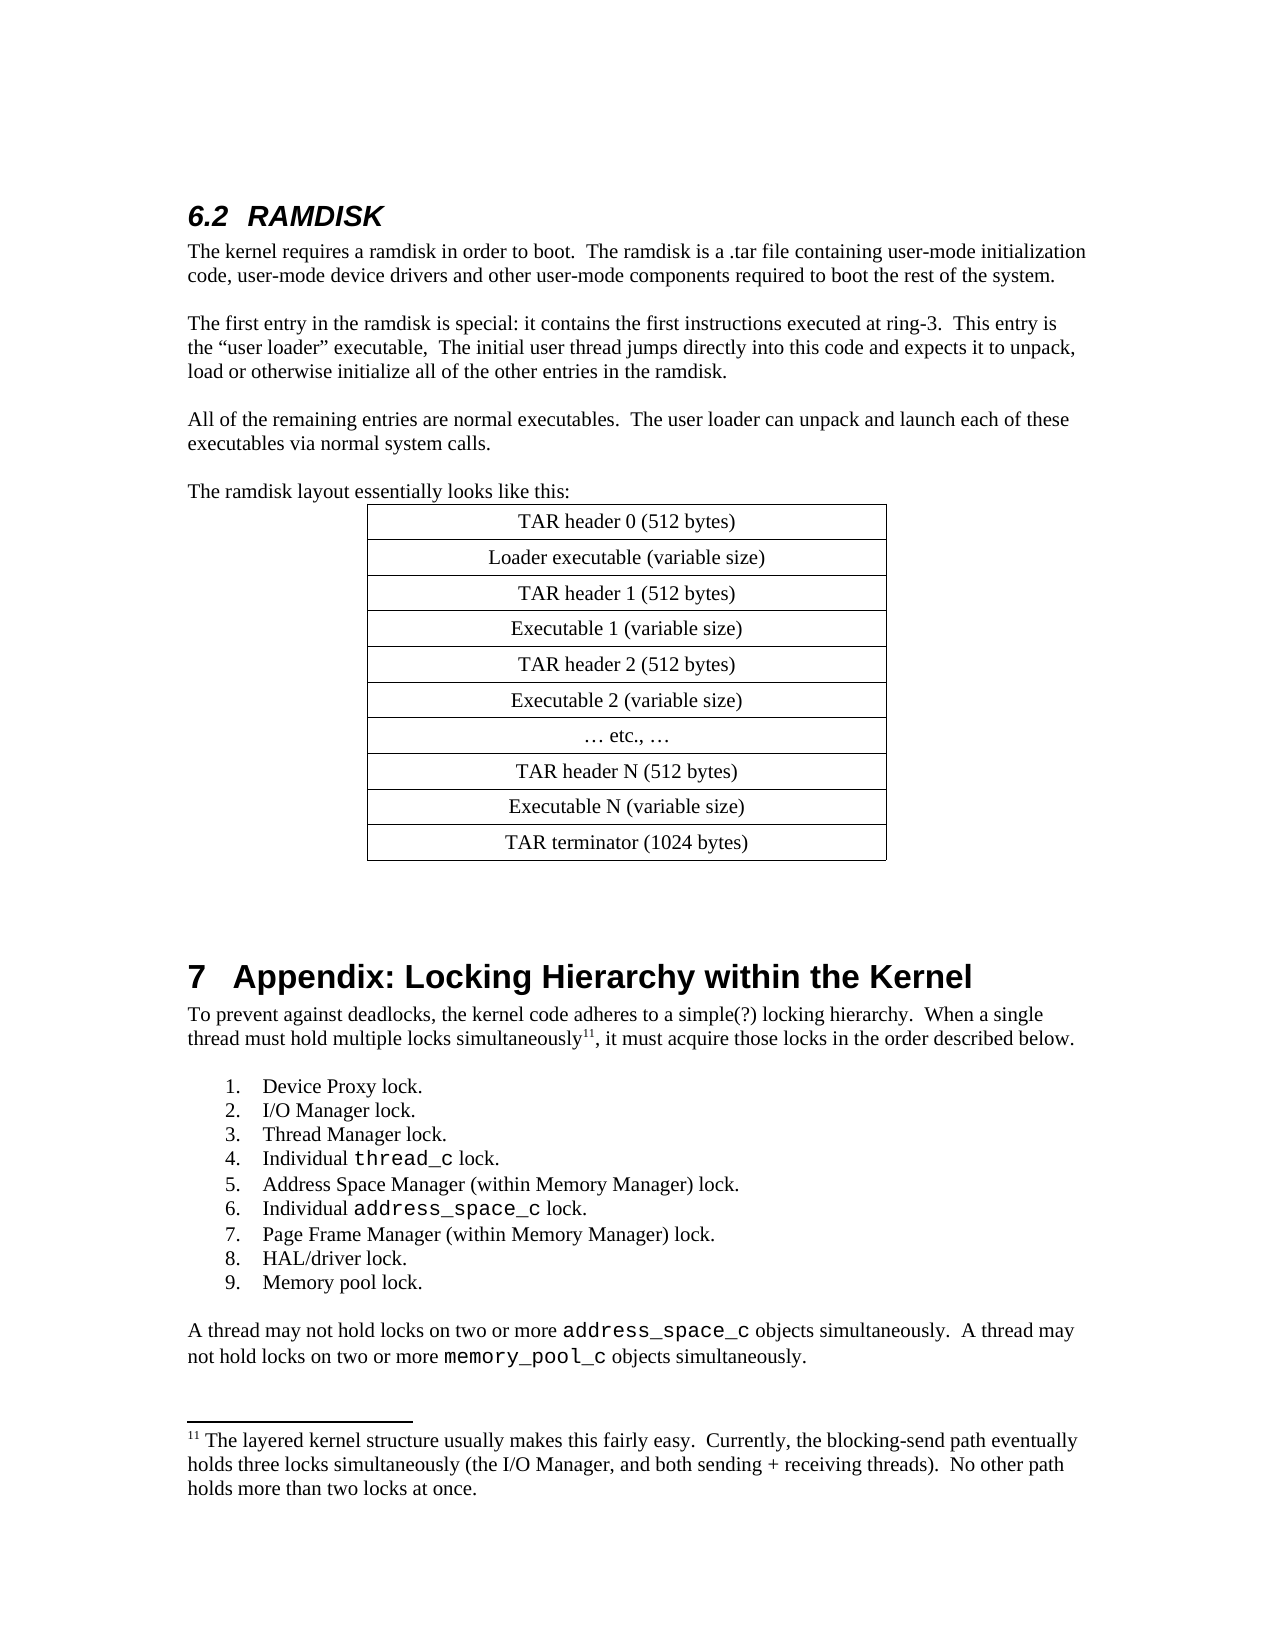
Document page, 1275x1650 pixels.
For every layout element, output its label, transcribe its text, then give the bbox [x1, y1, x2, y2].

text The ramdisk layout essentially looks like this: [187, 479, 1087, 503]
text To prevent against deadlocks, the kernel code adheres to a simple(?) locking hierarchy. When a single thread must hold multiple locks simultaneously, it must acquire those locks in the order described below. [187, 1002, 1087, 1050]
list Memory pool lock. [225, 1270, 1087, 1294]
list Address Space Manager (within Memory Manager) lock. [225, 1172, 1087, 1196]
table_cell TAR header N (512 bytes) [368, 754, 886, 788]
list Individual thread_c lock. [225, 1146, 1087, 1172]
list Individual address_space_c lock. [225, 1196, 1087, 1222]
text All of the remaining entries are normal executables. The user loader can unpack and launch each of these executables via normal system calls. [187, 407, 1087, 455]
table_cell Executable N (variable size) [368, 790, 886, 824]
table_cell Executable 2 (variable size) [368, 683, 886, 717]
table_cell … etc., … [368, 718, 886, 753]
table_cell TAR header 1 (512 bytes) [368, 576, 886, 610]
table_cell Loader executable (variable size) [368, 540, 886, 575]
list Device Proxy lock. [225, 1074, 1087, 1098]
list Page Frame Manager (within Memory Manager) lock. [225, 1222, 1087, 1246]
text The kernel requires a ramdisk in order to boot. The ramdisk is a .tar file containing user-mode initialization code, user-mode device drivers and other user-mode components required to boot the rest of the system. [187, 239, 1087, 287]
text The first entry in the ramdisk is special: it contains the first instructions executed at ring-3. This entry is the “user loader” executable, The initial user thread jumps directly into this code and expects it to unpack, load or otherwise initialize all of the other entries in the ramdisk. [187, 311, 1087, 383]
table_cell TAR header 2 (512 bytes) [368, 647, 886, 682]
list Thread Manager lock. [225, 1122, 1087, 1146]
text The layered kernel structure usually makes this fairly easy. Currently, the blocking-send path eventually holds three locks simultaneously (the I/O Manager, and both sending + receiving threads). No other path holds more than two locks at once. [187, 1428, 1087, 1500]
subtitle Appendix: Locking Hierarchy within the Kernel [187, 957, 1087, 996]
table_cell Executable 1 (variable size) [368, 611, 886, 646]
subtitle RAMDISK [187, 199, 1087, 233]
text A thread may not hold locks on two or more address_space_c objects simultaneously. A thread may not hold locks on two or more memory_pool_c objects simultaneously. [187, 1318, 1087, 1369]
table_cell TAR terminator (1024 bytes) [368, 825, 886, 860]
list I/O Manager lock. [225, 1098, 1087, 1122]
table_header TAR header 0 (512 bytes) [368, 505, 886, 539]
list HAL/driver lock. [225, 1246, 1087, 1270]
